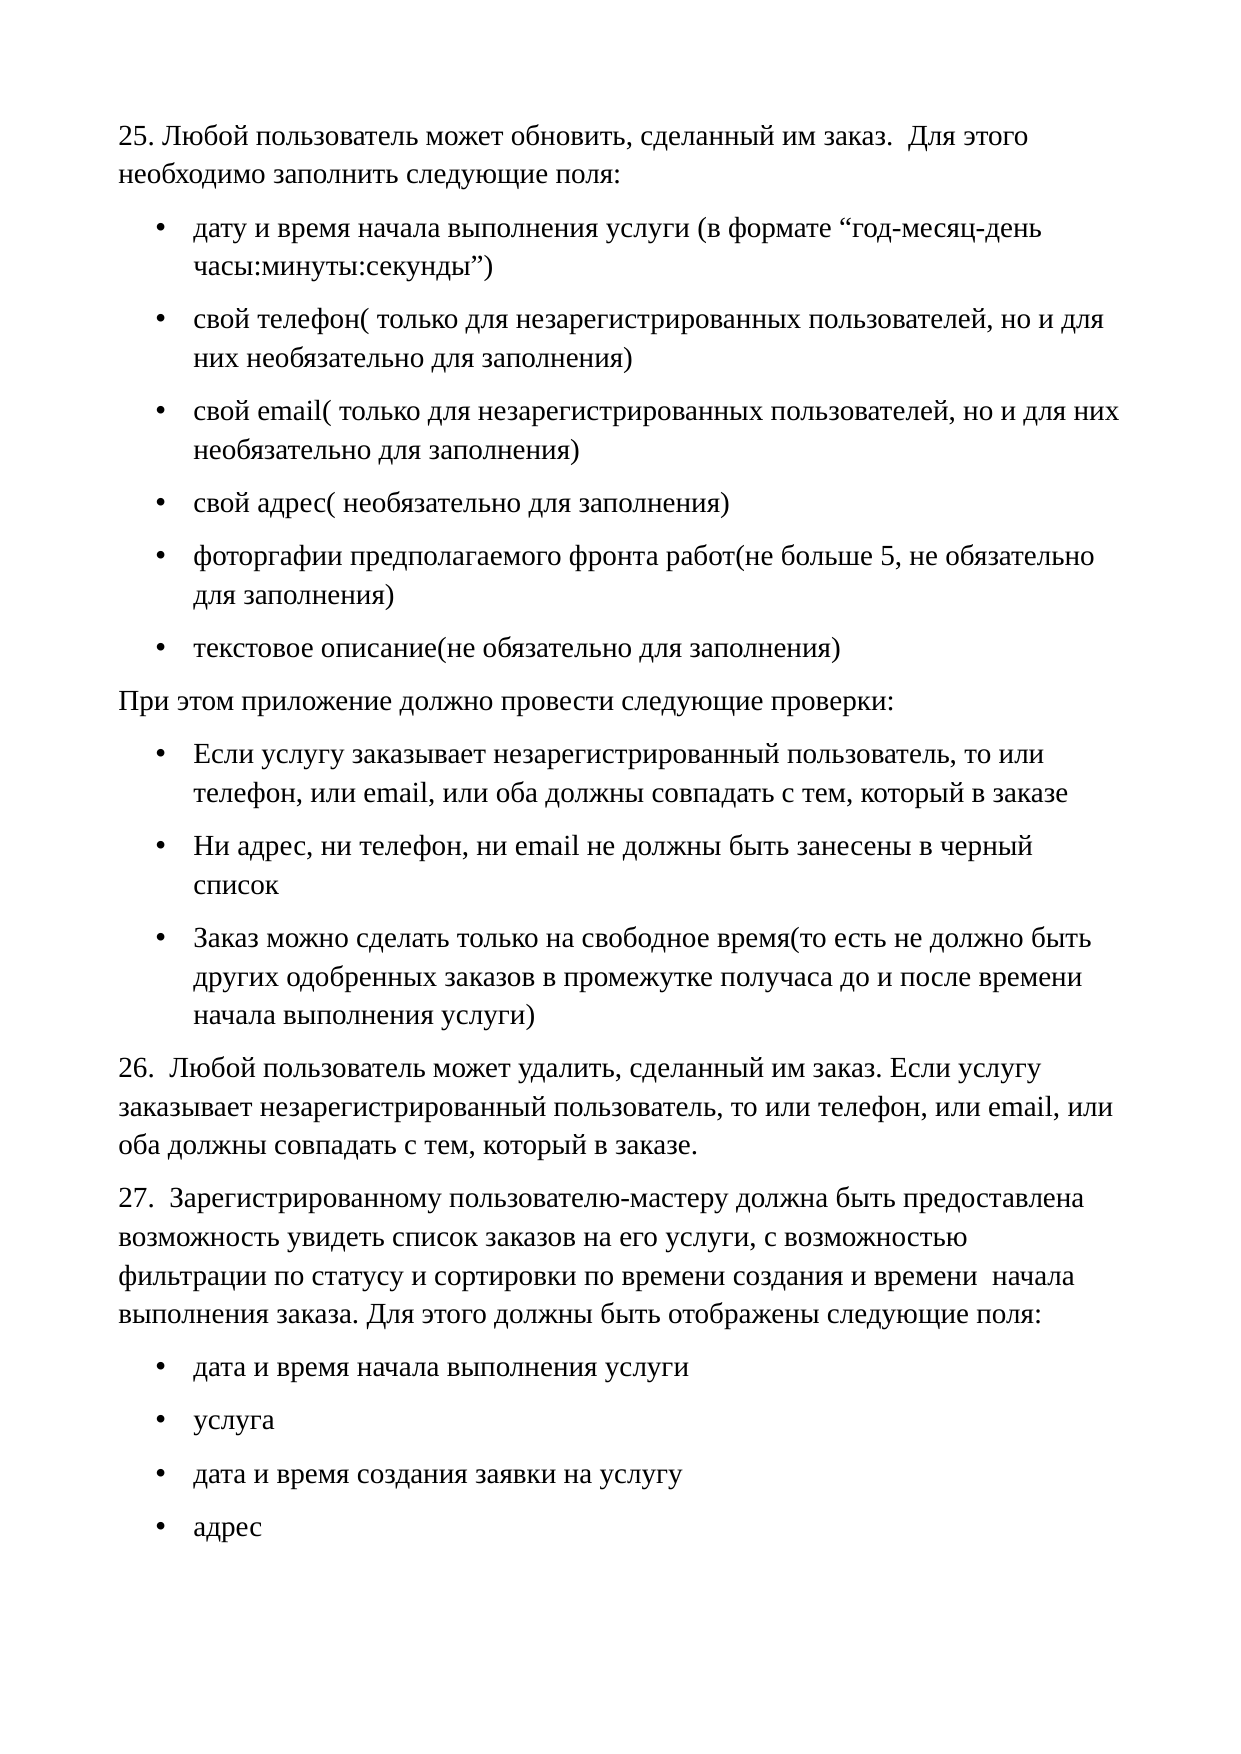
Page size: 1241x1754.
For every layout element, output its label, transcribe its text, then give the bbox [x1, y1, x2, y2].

list услуга [156, 1402, 1122, 1436]
list дату и время начала выполнения услуги (в формате “год-месяц-день часы:минуты:секунды”) [156, 210, 1122, 282]
text 25. Любой пользователь может обновить, сделанный им заказ. Для этого необходимо заполнить следующие поля: [118, 118, 1122, 190]
text 27. Зарегистрированному пользователю-мастеру должна быть предоставлена возможность увидеть список заказов на его услуги, с возможностью фильтрации по статусу и сортировки по времени создания и времени начала выполнения заказа. Для этого должны быть отображены следующие поля: [118, 1181, 1122, 1330]
list свой email( только для незарегистрированных пользователей, но и для них необязательно для заполнения) [156, 393, 1122, 466]
text При этом приложение должно провести следующие проверки: [118, 683, 1122, 717]
list Если услугу заказывает незарегистрированный пользователь, то или телефон, или email, или оба должны совпадать с тем, который в заказе [156, 736, 1122, 809]
list дата и время начала выполнения услуги [156, 1349, 1122, 1383]
text 26. Любой пользователь может удалить, сделанный им заказ. Если услугу заказывает незарегистрированный пользователь, то или телефон, или email, или оба должны совпадать с тем, который в заказе. [118, 1050, 1122, 1161]
list свой телефон( только для незарегистрированных пользователей, но и для них необязательно для заполнения) [156, 302, 1122, 374]
list Ни адрес, ни телефон, ни email не должны быть занесены в черный список [156, 828, 1122, 900]
list свой адрес( необязательно для заполнения) [156, 485, 1122, 519]
list адрес [156, 1509, 1122, 1543]
list текстовое описание(не обязательно для заполнения) [156, 630, 1122, 664]
list Заказ можно сделать только на свободное время(то есть не должно быть других одобренных заказов в промежутке получаса до и после времени начала выполнения услуги) [156, 920, 1122, 1031]
list фоторгафии предполагаемого фронта работ(не больше 5, не обязательно для заполнения) [156, 538, 1122, 611]
list дата и время создания заявки на услугу [156, 1456, 1122, 1489]
